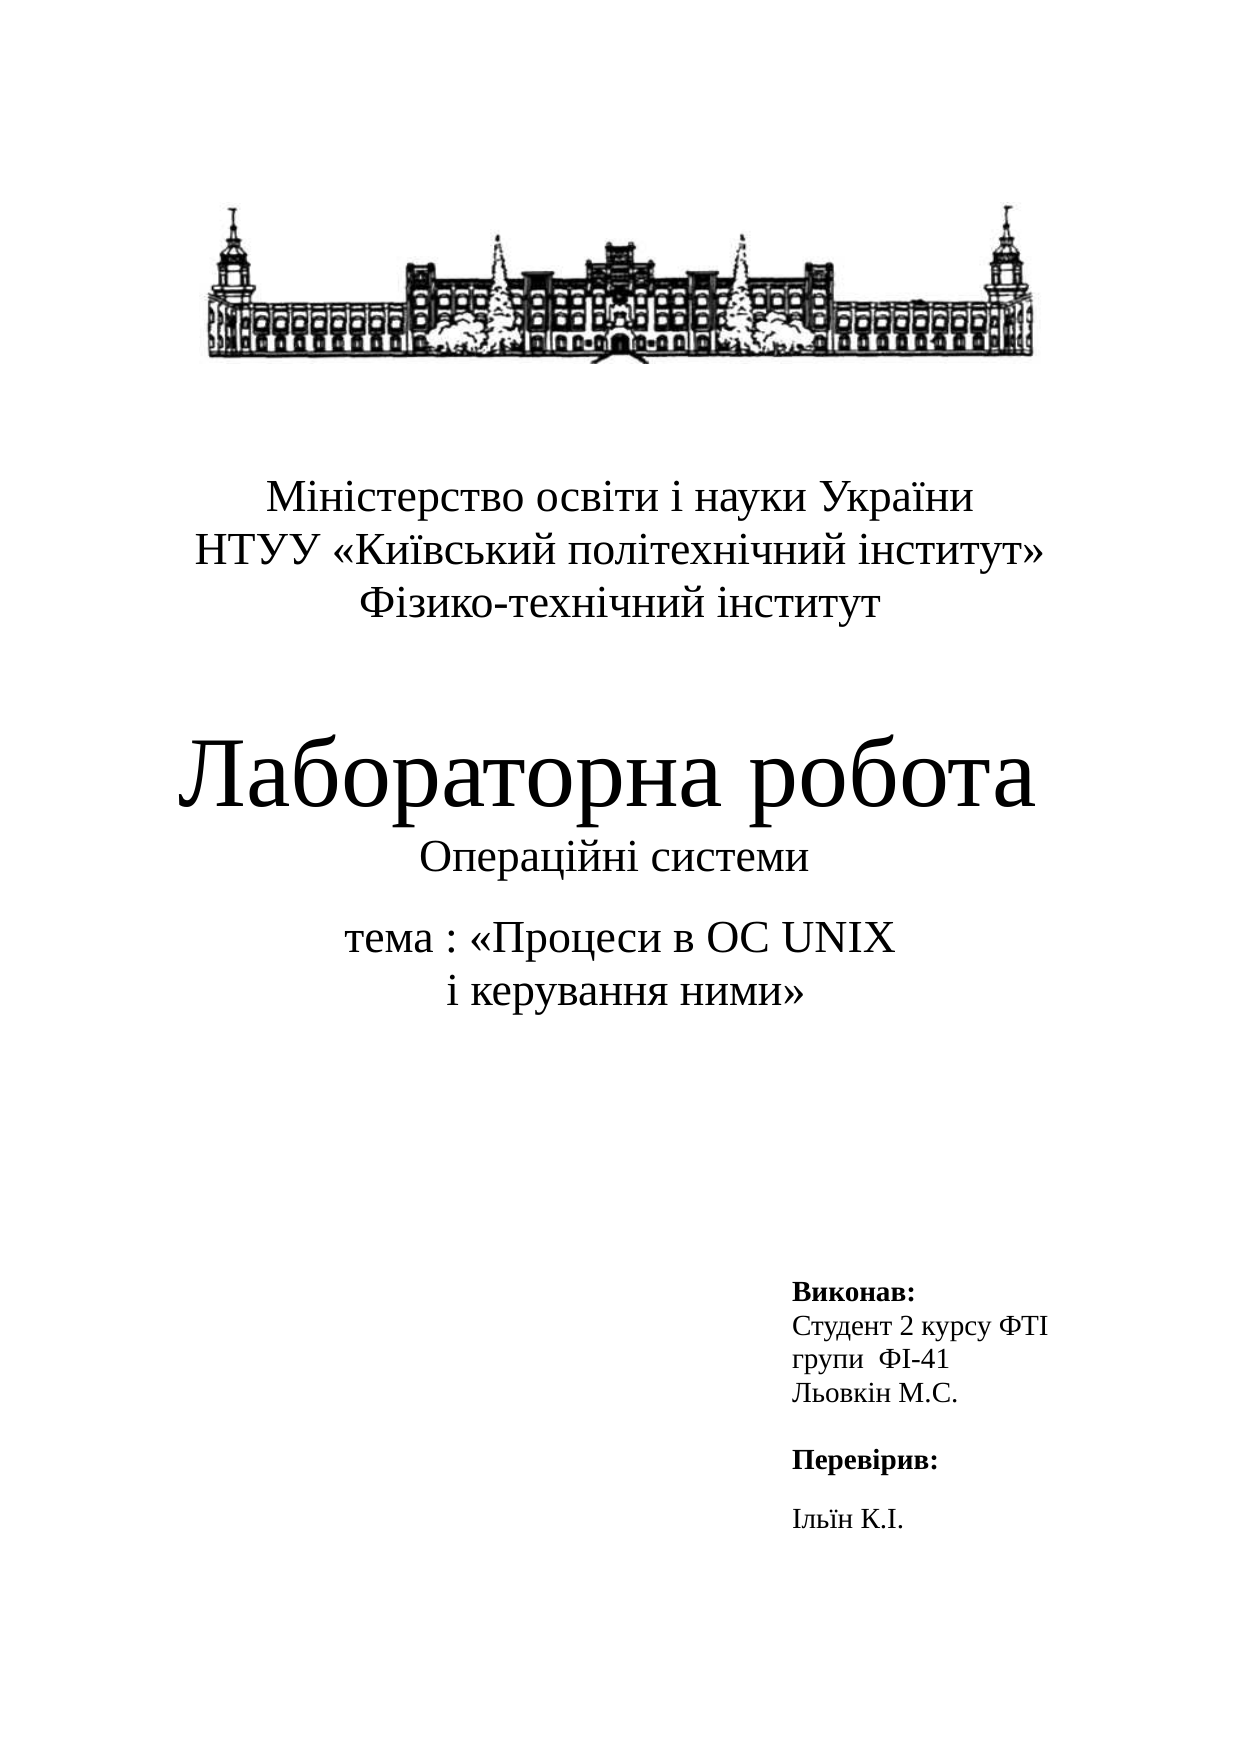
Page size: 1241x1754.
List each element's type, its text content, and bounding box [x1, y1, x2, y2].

picture [199, 202, 1042, 364]
text Операційні системи [112, 828, 1128, 881]
text Міністерство освіти і науки України [112, 469, 1128, 522]
text Студент 2 курсу ФТІ [112, 1308, 1128, 1341]
text групи ФІ-41 [112, 1341, 1128, 1375]
text і керування ними» [112, 963, 1128, 1015]
text тема : «Процеси в OC UNIX [112, 910, 1128, 963]
text Перевірив: [112, 1442, 1128, 1475]
text НТУУ «Київський політехнічний інститут» [112, 522, 1128, 574]
text Фізико-технічний інститут [112, 574, 1128, 627]
text Виконав: [112, 1274, 1128, 1308]
text Льовкін М.С. [112, 1375, 1128, 1408]
text Ільїн К.І. [112, 1501, 1128, 1535]
text Лабораторна робота [112, 713, 1128, 828]
